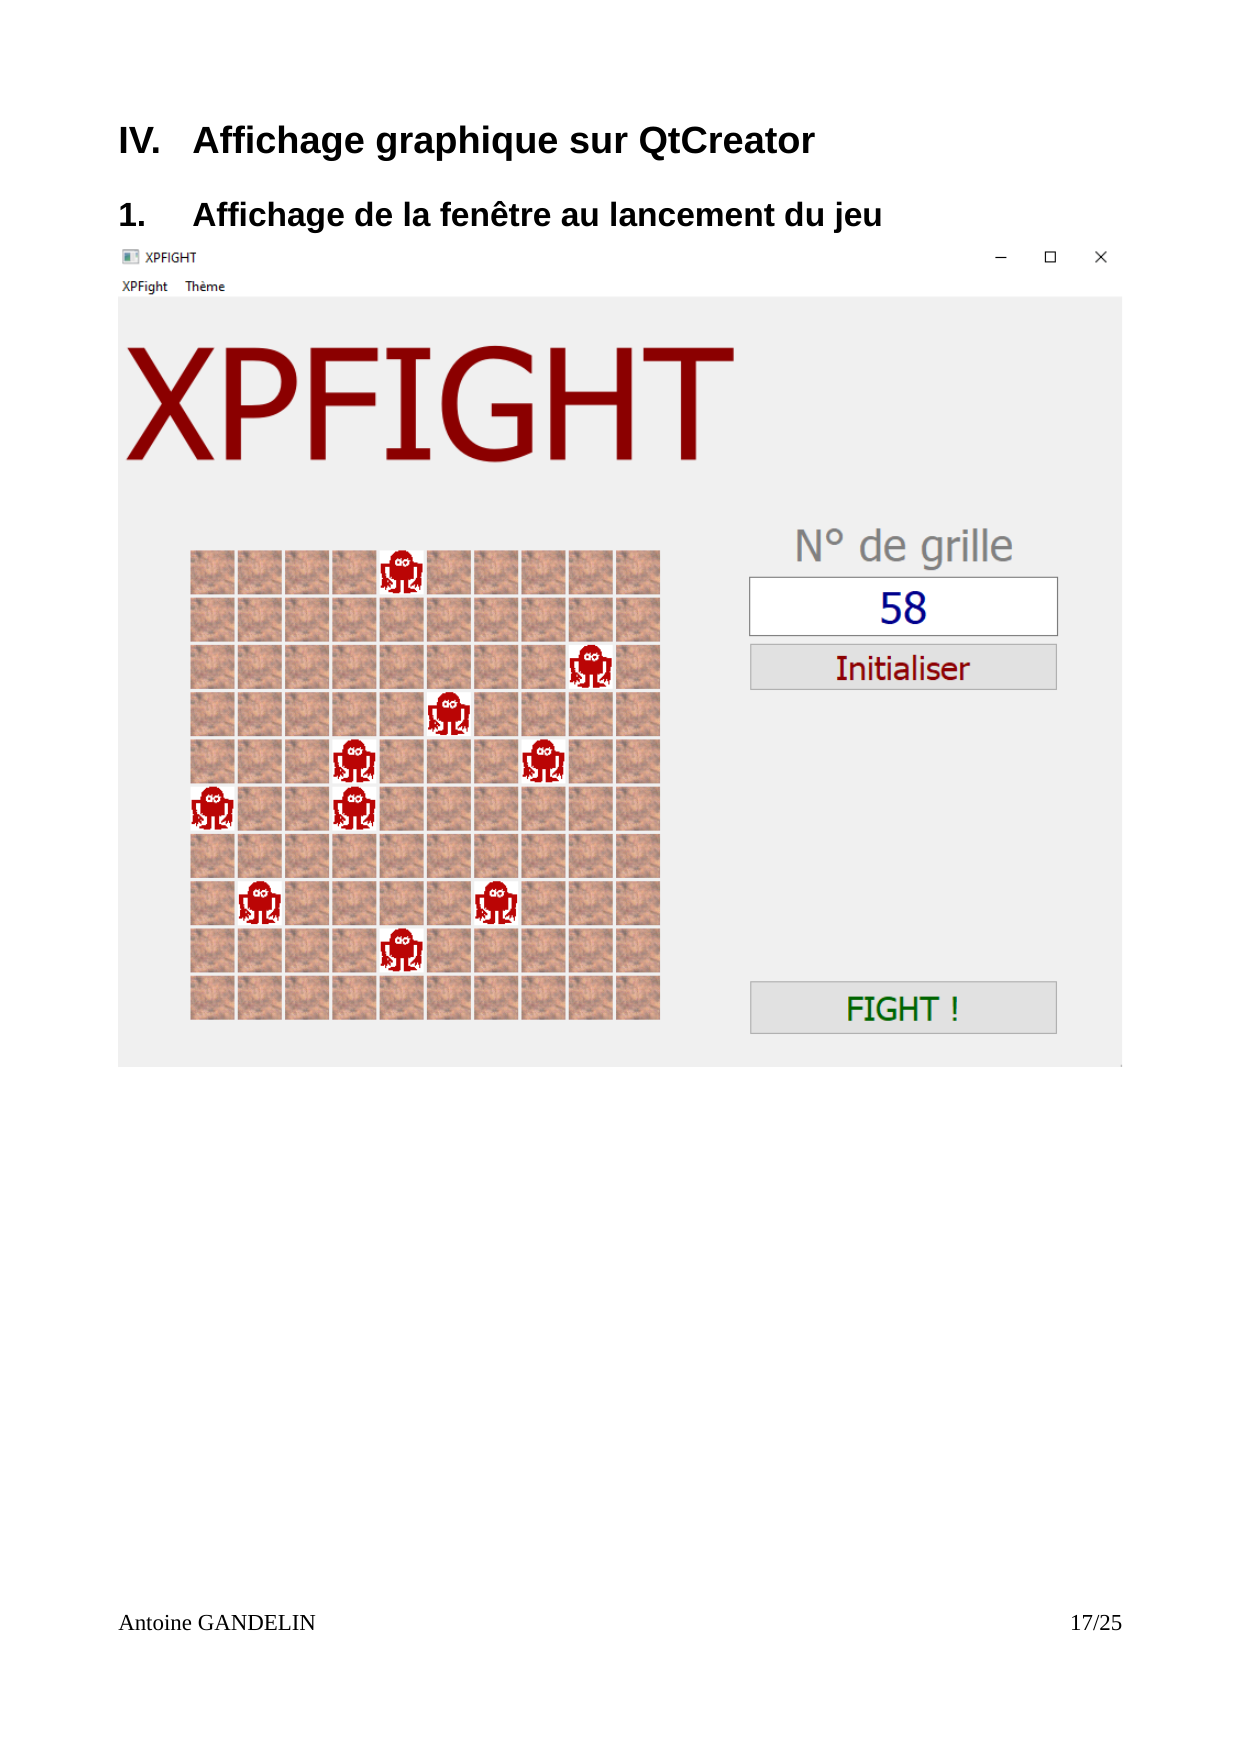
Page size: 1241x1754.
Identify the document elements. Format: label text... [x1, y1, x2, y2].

subtitle Affichage graphique sur QtCreator [118, 118, 1122, 162]
subtitle Affichage de la fenêtre au lancement du jeu [118, 195, 1122, 234]
picture [118, 246, 1123, 1067]
